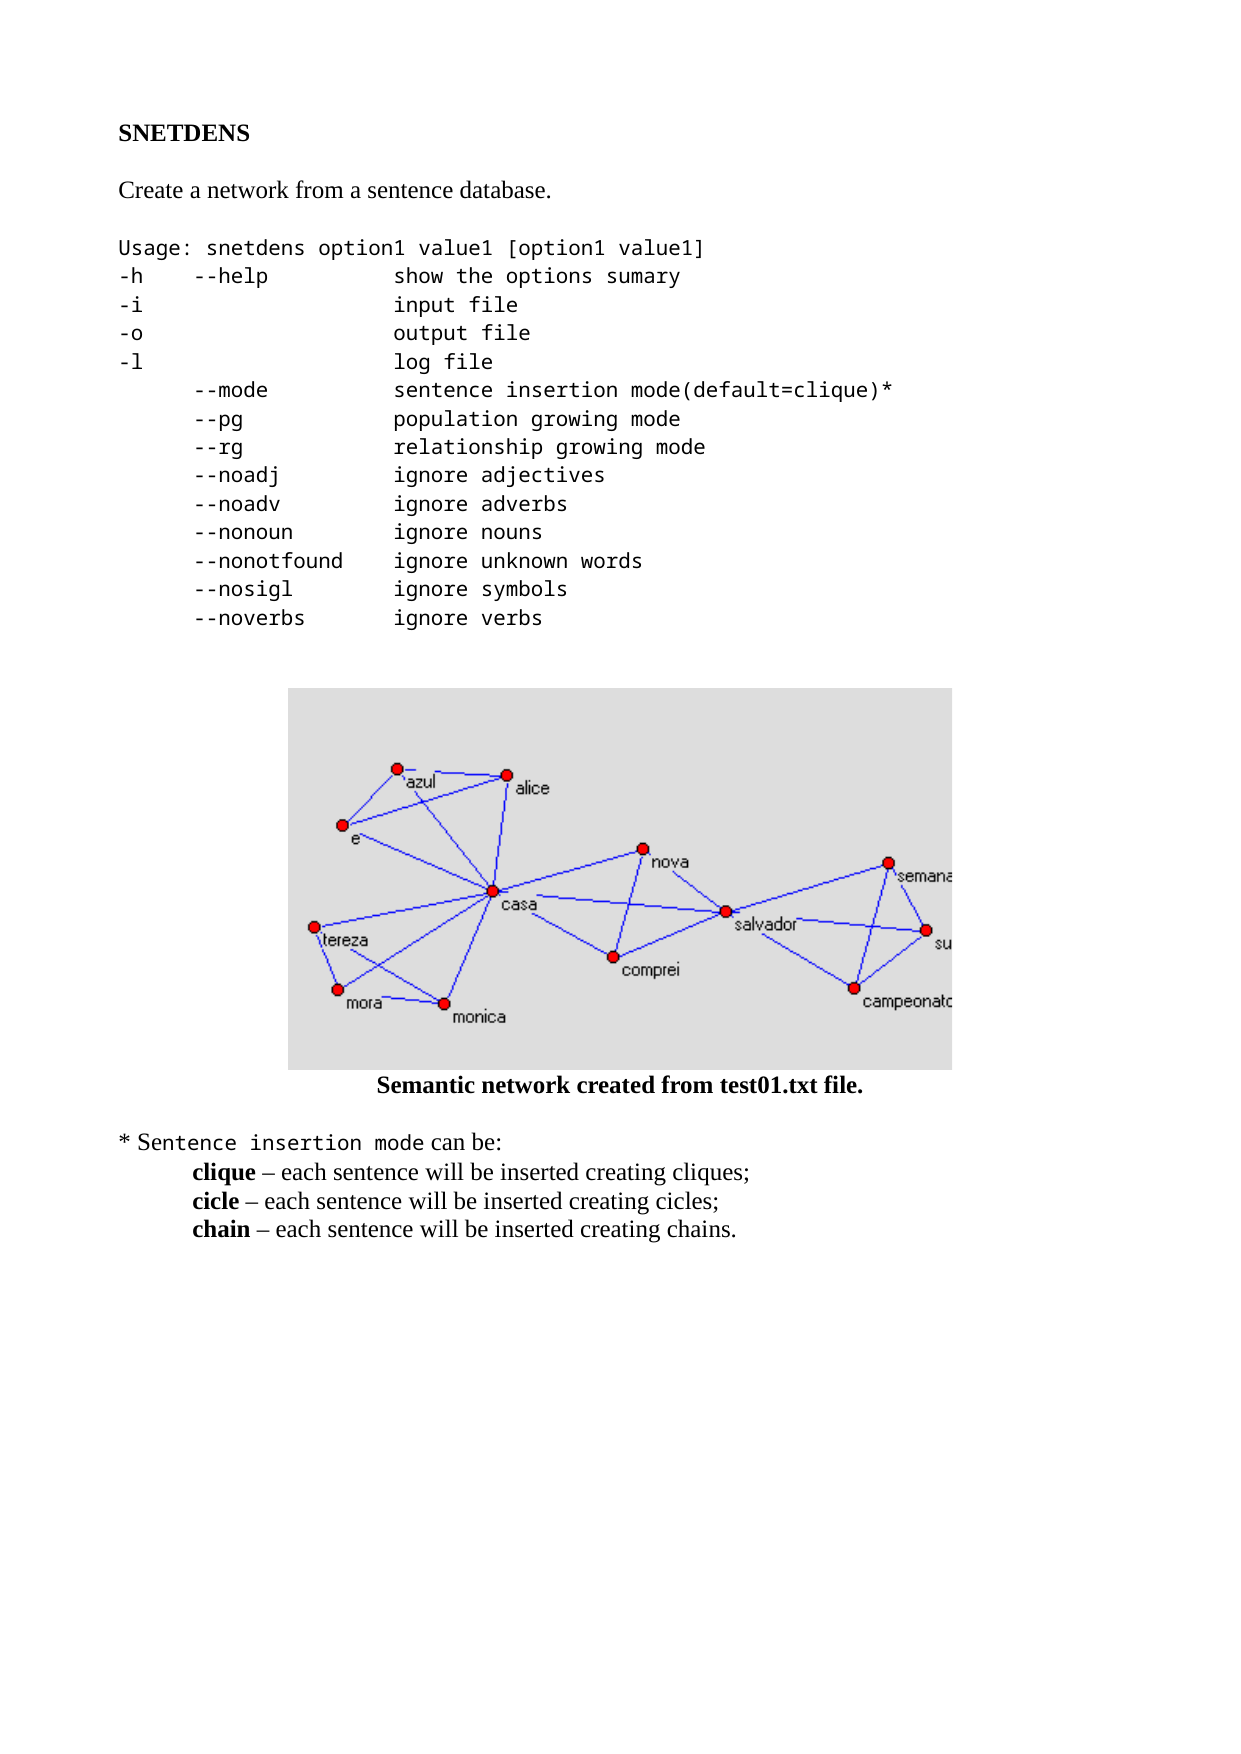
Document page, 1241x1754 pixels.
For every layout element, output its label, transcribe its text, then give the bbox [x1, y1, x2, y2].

text Semantic network created from test01.txt file. [118, 1070, 1122, 1099]
text --nosigl ignore symbols [118, 574, 1122, 603]
text -l log file [118, 347, 1122, 375]
text -h --help show the options sumary [118, 262, 1122, 290]
text --noadj ignore adjectives [118, 461, 1122, 489]
text --nonotfound ignore unknown words [118, 546, 1122, 574]
text Create a network from a sentence database. [118, 176, 1122, 204]
text SNETDENS [118, 118, 1122, 147]
text --noverbs ignore verbs [118, 603, 1122, 631]
text * Sentence insertion mode can be: [118, 1127, 1122, 1157]
text --pg population growing mode [118, 404, 1122, 432]
text --mode sentence insertion mode(default=clique)* [118, 375, 1122, 404]
text --rg relationship growing mode [118, 432, 1122, 461]
text chain – each sentence will be inserted creating chains. [118, 1214, 1122, 1243]
text cicle – each sentence will be inserted creating cicles; [118, 1186, 1122, 1214]
text Usage: snetdens option1 value1 [option1 value1] [118, 233, 1122, 262]
text -o output file [118, 318, 1122, 347]
text -i input file [118, 290, 1122, 318]
text clique – each sentence will be inserted creating cliques; [118, 1157, 1122, 1186]
text --nonoun ignore nouns [118, 517, 1122, 546]
picture [288, 688, 953, 1070]
text --noadv ignore adverbs [118, 489, 1122, 517]
